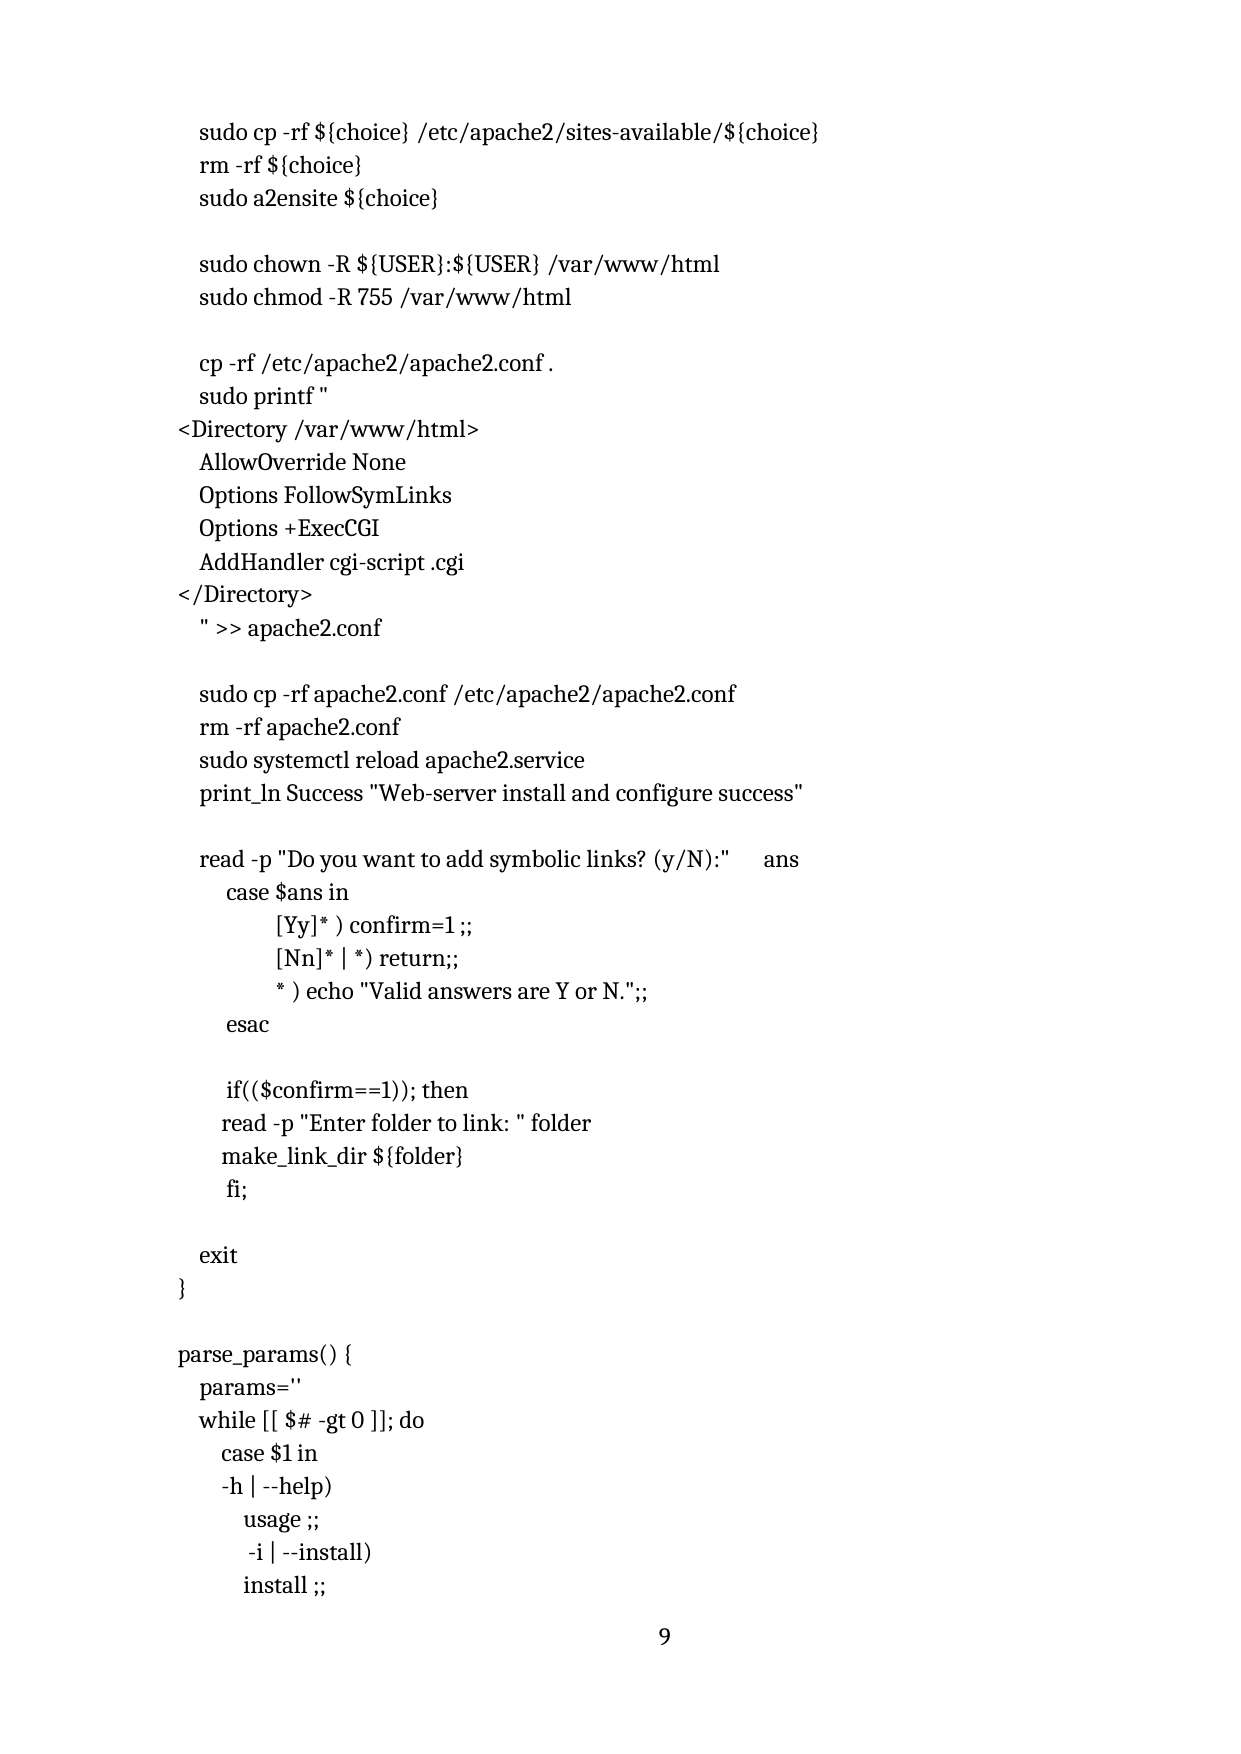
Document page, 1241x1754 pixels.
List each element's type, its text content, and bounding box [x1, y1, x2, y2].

text if(($confirm==1)); then [177, 1076, 1152, 1104]
text case $1 in [177, 1439, 1152, 1468]
text </Directory> [177, 580, 1152, 609]
text -h | --help) [177, 1472, 1152, 1501]
text install ;; [177, 1571, 1152, 1600]
text sudo cp -rf apache2.conf /etc/apache2/apache2.conf [177, 679, 1152, 708]
text } [177, 1274, 1152, 1303]
text Options +ExecCGI [177, 514, 1152, 543]
text sudo chmod -R 755 /var/www/html [177, 283, 1152, 312]
text sudo printf " [177, 382, 1152, 411]
text read -p "Enter folder to link: " folder [177, 1109, 1152, 1137]
text usage ;; [177, 1505, 1152, 1534]
text <Directory /var/www/html> [177, 415, 1152, 444]
text cp -rf /etc/apache2/apache2.conf . [177, 349, 1152, 378]
text rm -rf apache2.conf [177, 712, 1152, 741]
text " >> apache2.conf [177, 613, 1152, 642]
text print_ln Success "Web-server install and configure success" [177, 778, 1152, 807]
text case $ans in [177, 878, 1152, 906]
text params='' [177, 1373, 1152, 1402]
text parse_params() { [177, 1340, 1152, 1369]
text -i | --install) [177, 1538, 1152, 1567]
text rm -rf ${choice} [177, 151, 1152, 180]
text exit [177, 1241, 1152, 1269]
text AllowOverride None [177, 448, 1152, 477]
text AddHandler cgi-script .cgi [177, 547, 1152, 576]
text esac [177, 1010, 1152, 1038]
text while [[ $# -gt 0 ]]; do [177, 1406, 1152, 1435]
text [Nn]* | *) return;; [177, 944, 1152, 972]
text sudo systemctl reload apache2.service [177, 746, 1152, 774]
text fi; [177, 1175, 1152, 1203]
text make_link_dir ${folder} [177, 1142, 1152, 1171]
text read -p "Do you want to add symbolic links? (y/N):" ans [177, 844, 1152, 873]
text sudo cp -rf ${choice} /etc/apache2/sites-available/${choice} [177, 118, 1152, 147]
text sudo chown -R ${USER}:${USER} /var/www/html [177, 250, 1152, 279]
text Options FollowSymLinks [177, 481, 1152, 510]
text * ) echo "Valid answers are Y or N.";; [177, 977, 1152, 1005]
text sudo a2ensite ${choice} [177, 184, 1152, 213]
text [Yy]* ) confirm=1 ;; [177, 911, 1152, 939]
